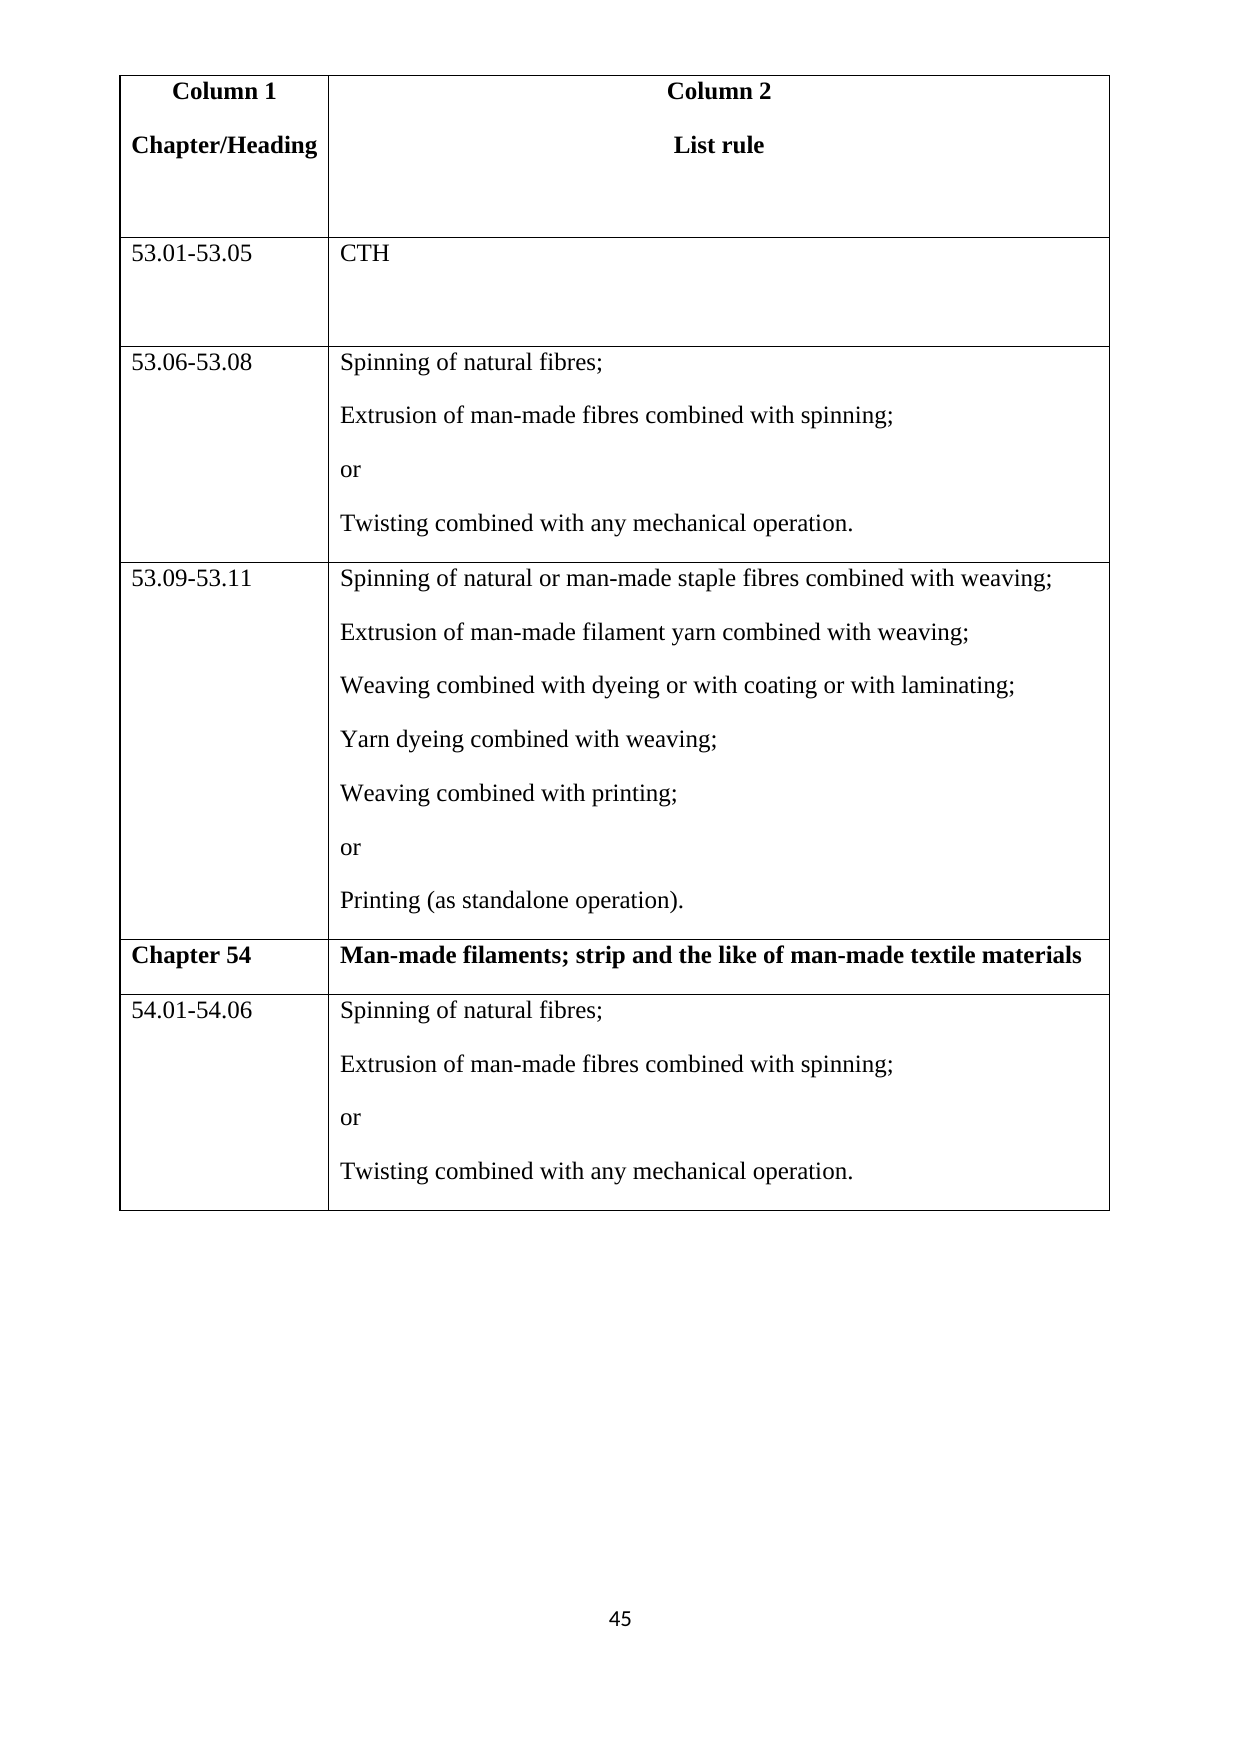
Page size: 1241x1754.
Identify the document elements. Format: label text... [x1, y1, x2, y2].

table_cell CTH [329, 238, 1109, 346]
table_cell Spinning of natural or man-made staple fibres combined with weaving; Extrusion of man-made filament yarn combined with weaving; Weaving combined with dyeing or with coating or with laminating; Yarn dyeing combined with weaving; Weaving combined with printing; or Printing (as standalone operation). [329, 563, 1109, 939]
table_cell 53.01-53.05 [121, 238, 328, 346]
table_cell 53.09-53.11 [121, 563, 328, 939]
table_header Column 1 Chapter/Heading [121, 76, 328, 237]
table_cell Man-made filaments; strip and the like of man-made textile materials [329, 940, 1109, 994]
table_cell Spinning of natural fibres; Extrusion of man-made fibres combined with spinning; or Twisting combined with any mechanical operation. [329, 347, 1109, 562]
table_cell 53.06-53.08 [121, 347, 328, 562]
table_cell Spinning of natural fibres; Extrusion of man-made fibres combined with spinning; or Twisting combined with any mechanical operation. [329, 995, 1109, 1210]
table_header Column 2 List rule [329, 76, 1109, 237]
table_cell Chapter 54 [121, 940, 328, 994]
table_cell 54.01-54.06 [121, 995, 328, 1210]
